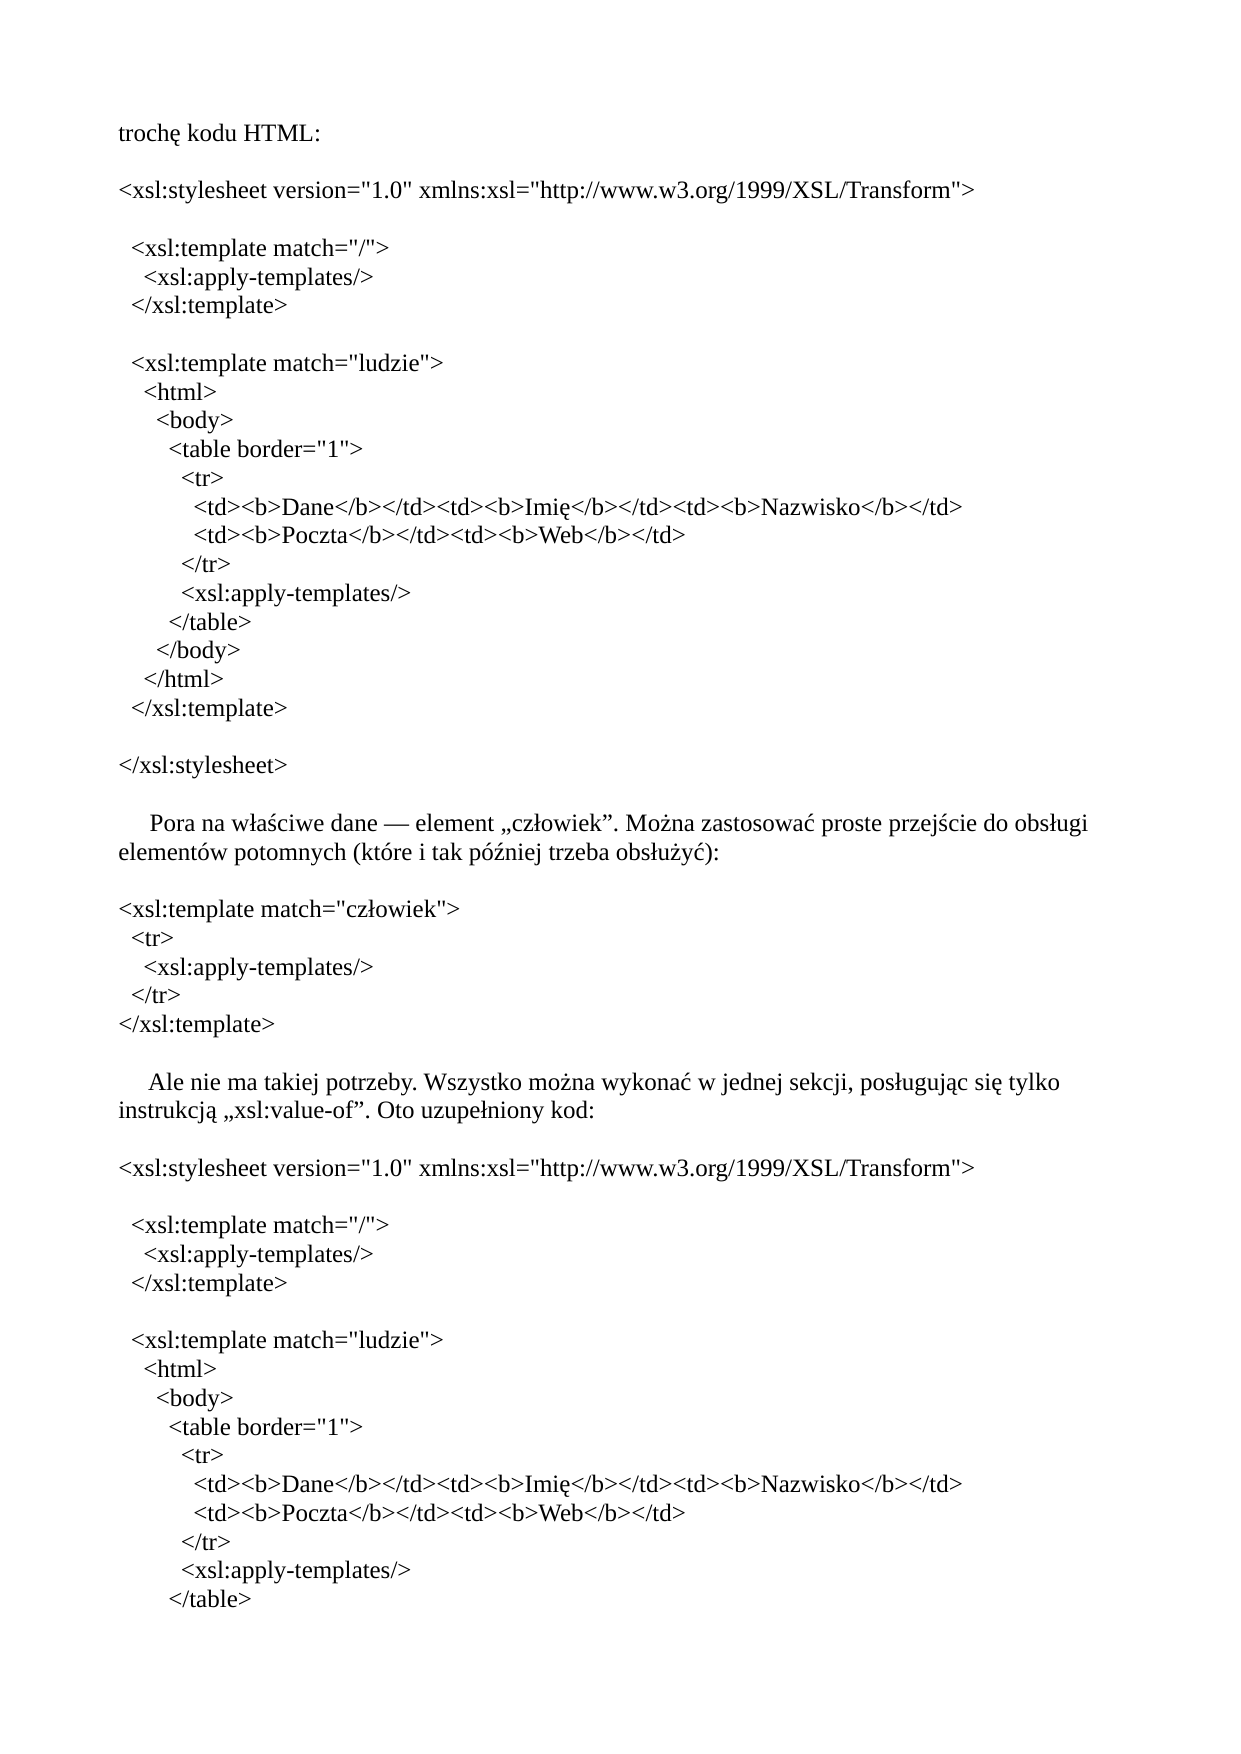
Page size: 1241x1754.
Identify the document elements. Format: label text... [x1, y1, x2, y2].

text <tr> [118, 463, 1122, 492]
text <table border="1"> [118, 1412, 1122, 1441]
text </xsl:stylesheet> [118, 751, 1122, 779]
text <body> [118, 406, 1122, 434]
text </xsl:template> [118, 1009, 1122, 1038]
text </xsl:template> [118, 291, 1122, 319]
text </table> [118, 607, 1122, 636]
text <xsl:stylesheet version="1.0" xmlns:xsl="http://www.w3.org/1999/XSL/Transform"> [118, 176, 1122, 204]
text <xsl:stylesheet version="1.0" xmlns:xsl="http://www.w3.org/1999/XSL/Transform"> [118, 1153, 1122, 1182]
text <td><b>Poczta</b></td><td><b>Web</b></td> [118, 521, 1122, 549]
text </tr> [118, 549, 1122, 578]
text <xsl:apply-templates/> [118, 952, 1122, 981]
text </body> [118, 636, 1122, 664]
text <xsl:template match="człowiek"> [118, 894, 1122, 923]
text <html> [118, 377, 1122, 406]
text </table> [118, 1584, 1122, 1613]
text Ale nie ma takiej potrzeby. Wszystko można wykonać w jednej sekcji, posługując się tylko instrukcją „xsl:value-of”. Oto uzupełniony kod: [118, 1067, 1122, 1124]
text <xsl:apply-templates/> [118, 578, 1122, 607]
text <xsl:apply-templates/> [118, 1556, 1122, 1584]
text <table border="1"> [118, 434, 1122, 463]
text </tr> [118, 1527, 1122, 1556]
text <td><b>Poczta</b></td><td><b>Web</b></td> [118, 1498, 1122, 1527]
text </xsl:template> [118, 693, 1122, 722]
text <xsl:template match="ludzie"> [118, 348, 1122, 377]
text <td><b>Dane</b></td><td><b>Imię</b></td><td><b>Nazwisko</b></td> [118, 492, 1122, 521]
text <xsl:template match="/"> [118, 1211, 1122, 1239]
text Pora na właściwe dane — element „człowiek”. Można zastosować proste przejście do obsługi elementów potomnych (które i tak później trzeba obsłużyć): [118, 808, 1122, 866]
text <html> [118, 1354, 1122, 1383]
text trochę kodu HTML: [118, 118, 1122, 147]
text <xsl:template match="/"> [118, 233, 1122, 262]
text <xsl:apply-templates/> [118, 262, 1122, 291]
text <xsl:template match="ludzie"> [118, 1326, 1122, 1354]
text </html> [118, 664, 1122, 693]
text <xsl:apply-templates/> [118, 1239, 1122, 1268]
text </xsl:template> [118, 1268, 1122, 1297]
text <body> [118, 1383, 1122, 1412]
text <tr> [118, 1441, 1122, 1469]
text <td><b>Dane</b></td><td><b>Imię</b></td><td><b>Nazwisko</b></td> [118, 1469, 1122, 1498]
text <tr> [118, 923, 1122, 952]
text </tr> [118, 981, 1122, 1009]
